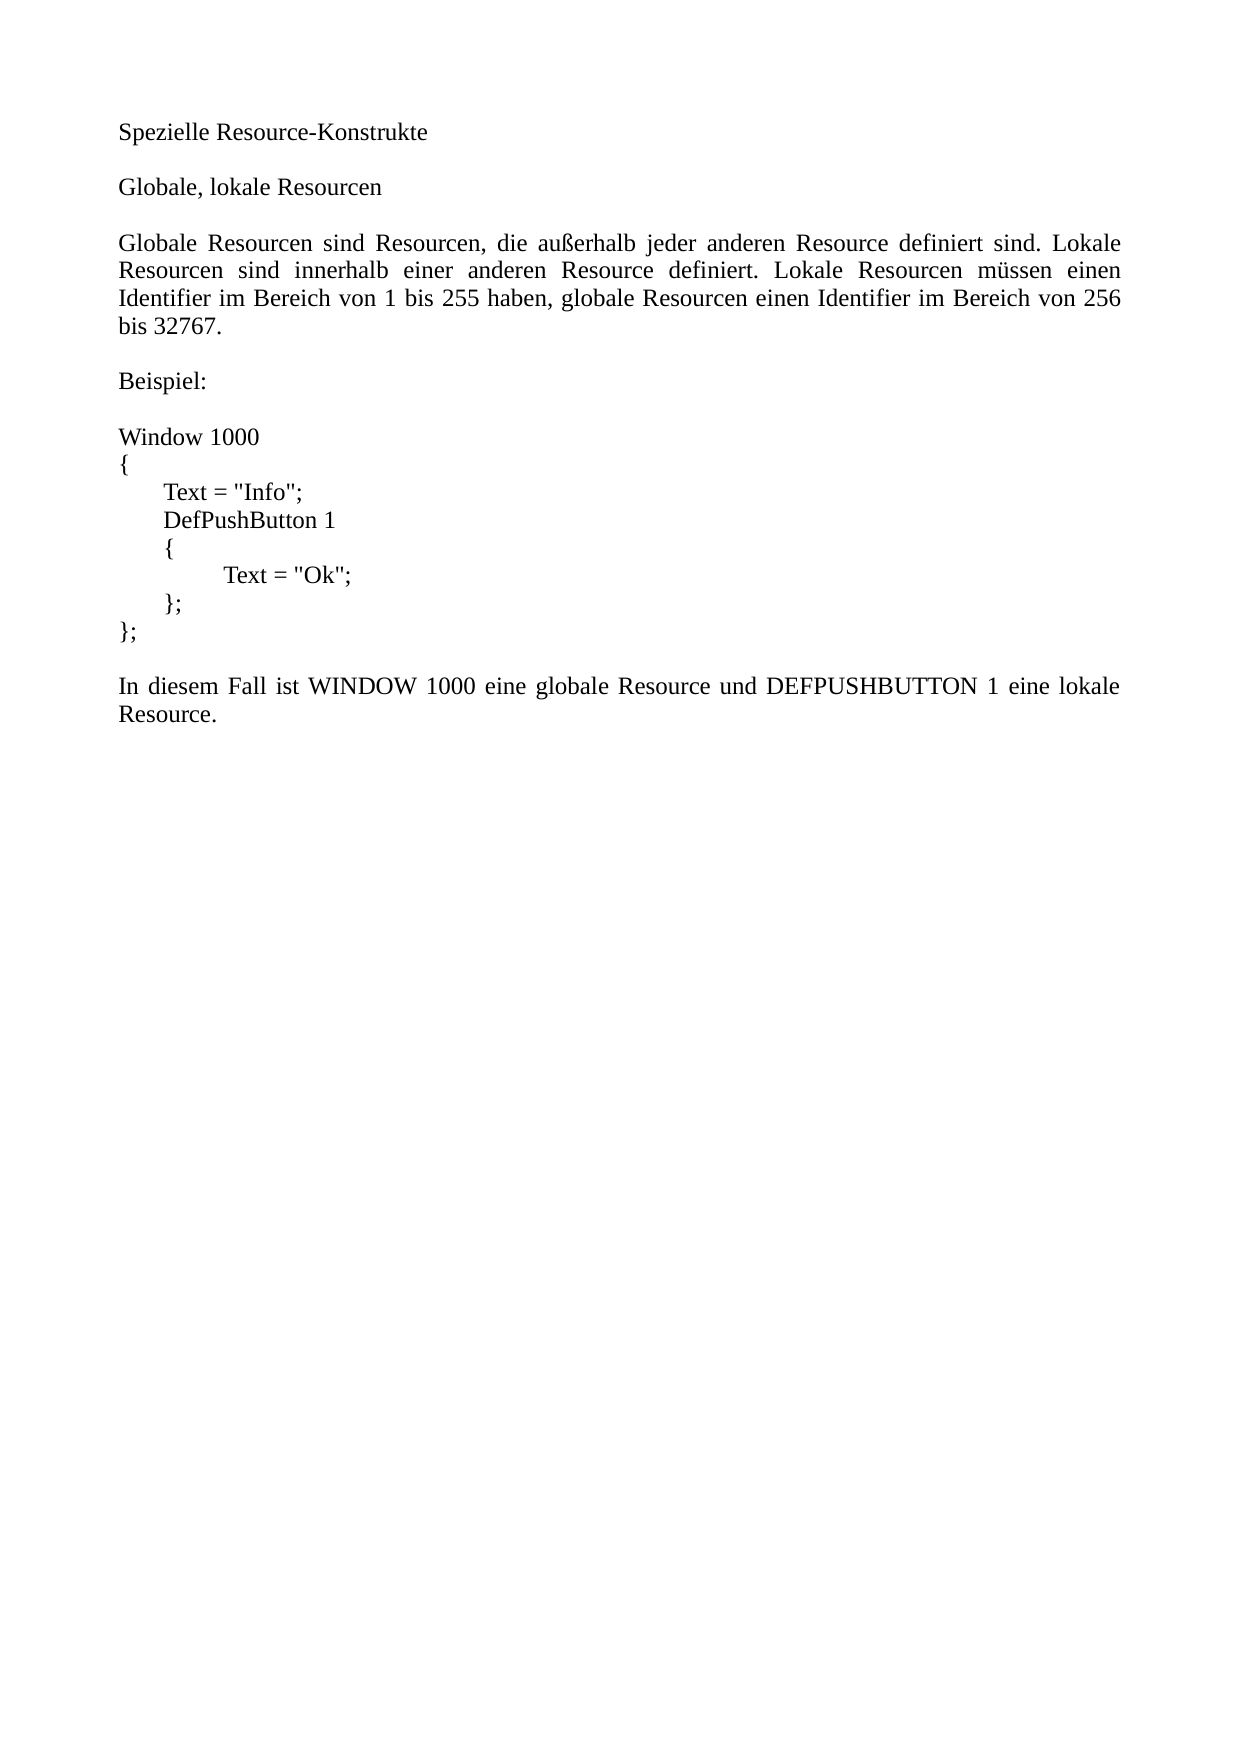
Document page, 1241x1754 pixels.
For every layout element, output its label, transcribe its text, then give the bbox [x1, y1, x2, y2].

list Window 1000 [118, 423, 1122, 451]
list Text = "Info"; [118, 478, 1122, 506]
list { [118, 534, 1122, 561]
text Globale Resourcen sind Resourcen, die außerhalb jeder anderen Resource definiert sind. Lokale Resourcen sind innerhalb einer anderen Resource definiert. Lokale Resourcen müssen einen Identifier im Bereich von 1 bis 255 haben, globale Resourcen einen Identifier im Bereich von 256 bis 32767. [118, 229, 1122, 340]
text Globale, lokale Resourcen [118, 173, 1122, 201]
list }; [118, 617, 1122, 644]
list { [118, 451, 1122, 478]
text In diesem Fall ist WINDOW 1000 eine globale Resource und DEFPUSHBUTTON 1 eine lokale Resource. [118, 672, 1122, 728]
text Beispiel: [118, 367, 1122, 395]
list }; [118, 589, 1122, 617]
list Text = "Ok"; [118, 561, 1122, 589]
text Spezielle Resource-Konstrukte [118, 118, 1122, 146]
list DefPushButton 1 [118, 506, 1122, 534]
